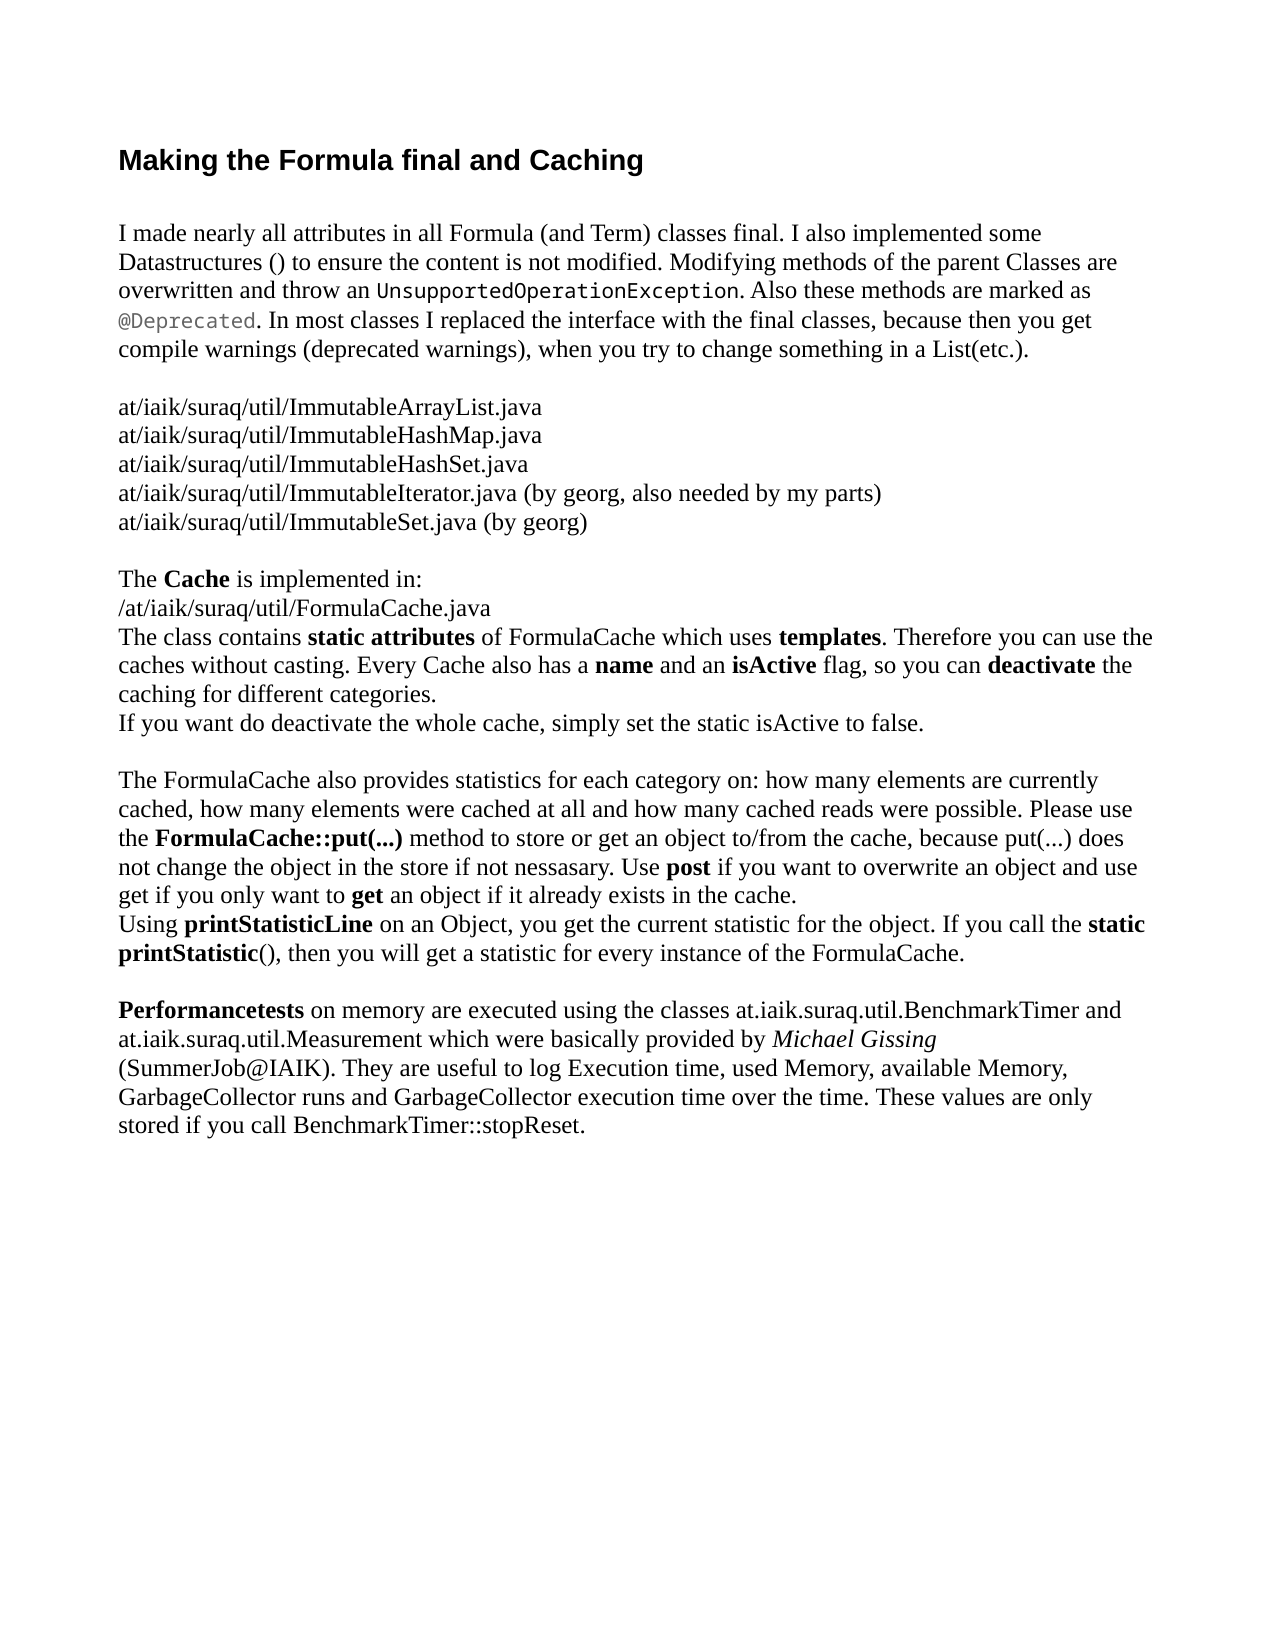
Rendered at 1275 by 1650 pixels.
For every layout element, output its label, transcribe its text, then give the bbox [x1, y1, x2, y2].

text I made nearly all attributes in all Formula (and Term) classes final. I also implemented some Datastructures () to ensure the content is not modified. Modifying methods of the parent Classes are overwritten and throw an UnsupportedOperationException. Also these methods are marked as @Deprecated. In most classes I replaced the interface with the final classes, because then you get compile warnings (deprecated warnings), when you try to change something in a List(etc.). [118, 218, 1157, 363]
text at/iaik/suraq/util/ImmutableSet.java (by georg) [118, 507, 1157, 536]
text at/iaik/suraq/util/ImmutableHashSet.java [118, 449, 1157, 478]
text /at/iaik/suraq/util/FormulaCache.java [118, 593, 1157, 622]
text The Cache is implemented in: [118, 564, 1157, 593]
text The class contains static attributes of FormulaCache which uses templates. Therefore you can use the caches without casting. Every Cache also has a name and an isActive flag, so you can deactivate the caching for different categories. [118, 622, 1157, 708]
text If you want do deactivate the whole cache, simply set the static isActive to false. [118, 708, 1157, 737]
text at/iaik/suraq/util/ImmutableHashMap.java [118, 421, 1157, 449]
text Using printStatisticLine on an Object, you get the current statistic for the object. If you call the static printStatistic(), then you will get a statistic for every instance of the FormulaCache. [118, 909, 1157, 967]
text The FormulaCache also provides statistics for each category on: how many elements are currently cached, how many elements were cached at all and how many cached reads were possible. Please use the FormulaCache::put(...) method to store or get an object to/from the cache, because put(...) does not change the object in the store if not nessasary. Use post if you want to overwrite an object and use get if you only want to get an object if it already exists in the cache. [118, 766, 1157, 909]
text at/iaik/suraq/util/ImmutableIterator.java (by georg, also needed by my parts) [118, 478, 1157, 507]
subtitle Making the Formula final and Caching [118, 143, 1157, 177]
text at/iaik/suraq/util/ImmutableArrayList.java [118, 392, 1157, 421]
text Performancetests on memory are executed using the classes at.iaik.suraq.util.BenchmarkTimer and at.iaik.suraq.util.Measurement which were basically provided by Michael Gissing (SummerJob@IAIK). They are useful to log Execution time, used Memory, available Memory, GarbageCollector runs and GarbageCollector execution time over the time. These values are only stored if you call BenchmarkTimer::stopReset. [118, 996, 1157, 1139]
